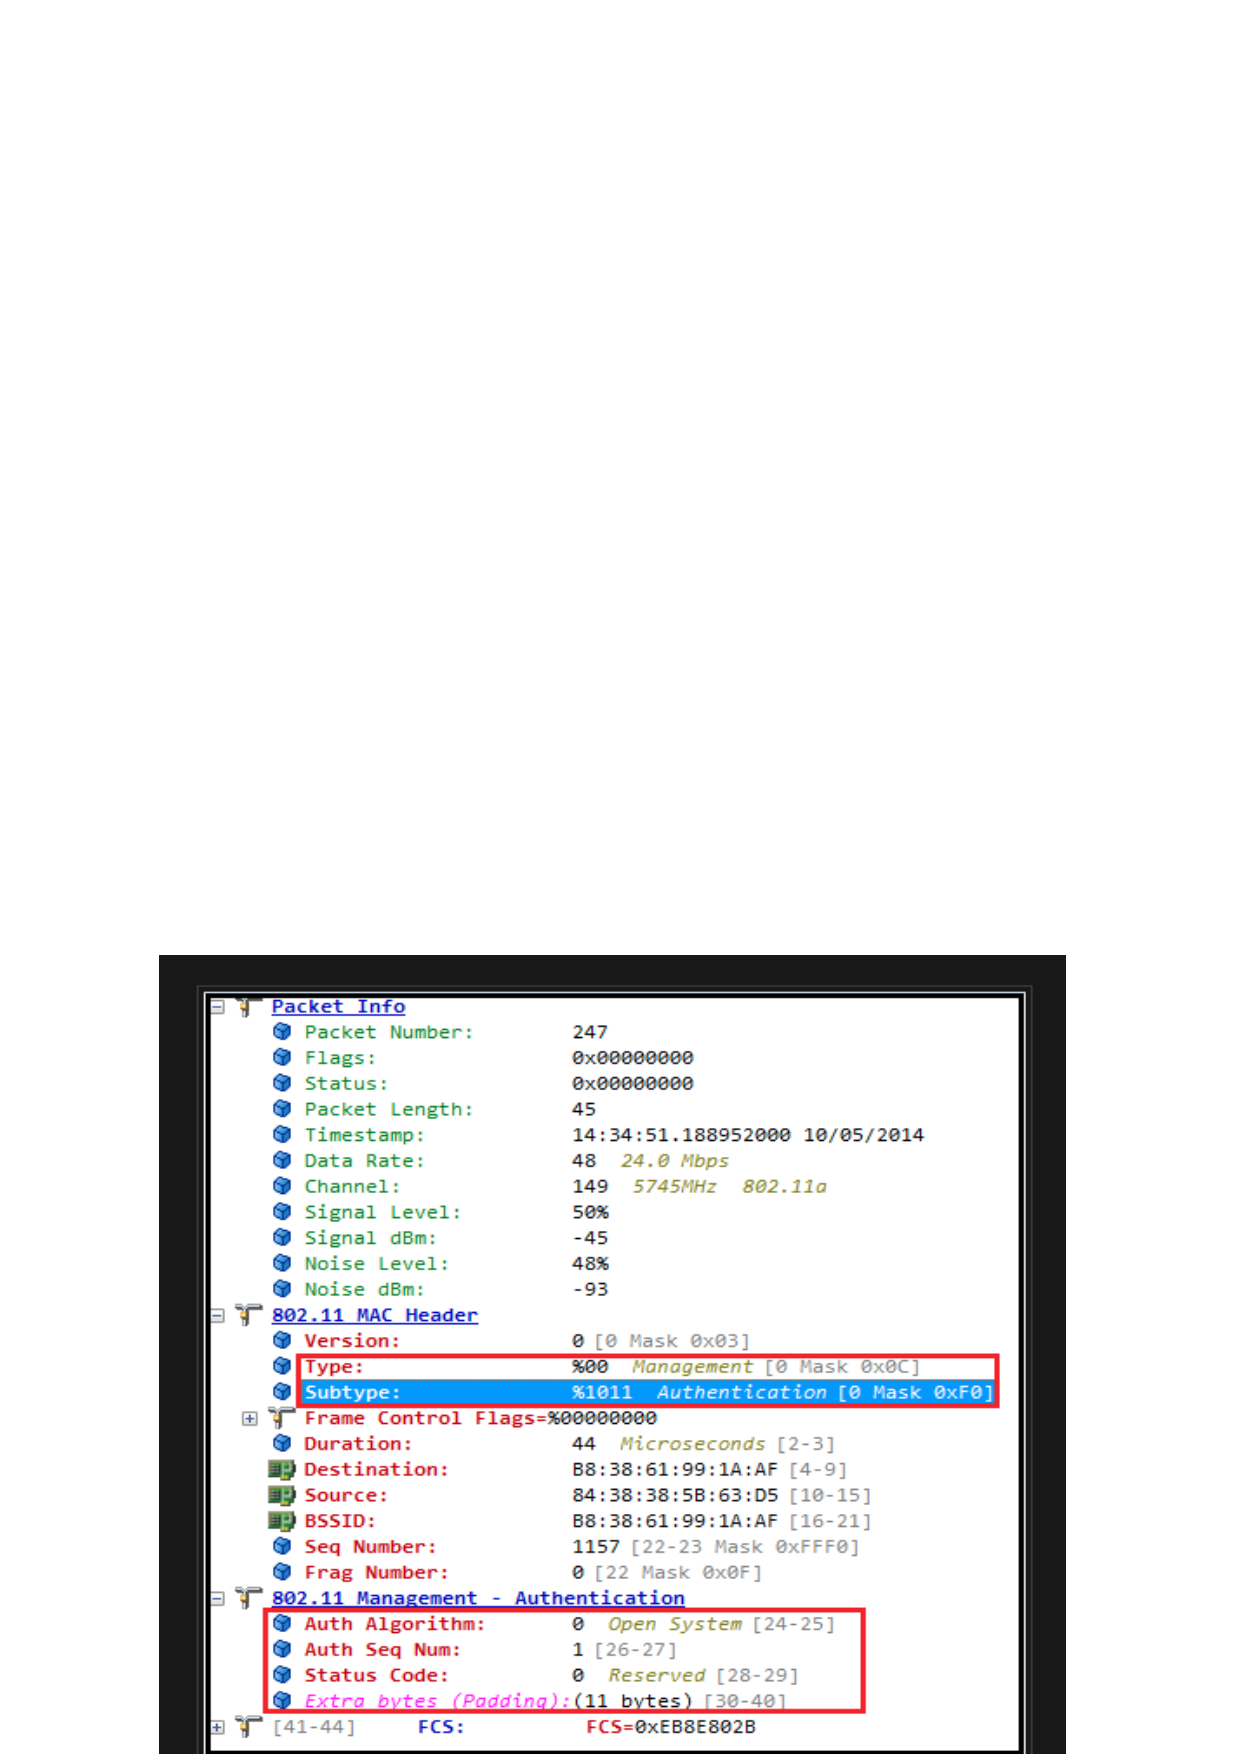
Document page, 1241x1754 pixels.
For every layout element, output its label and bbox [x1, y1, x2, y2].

picture [159, 955, 1066, 1754]
